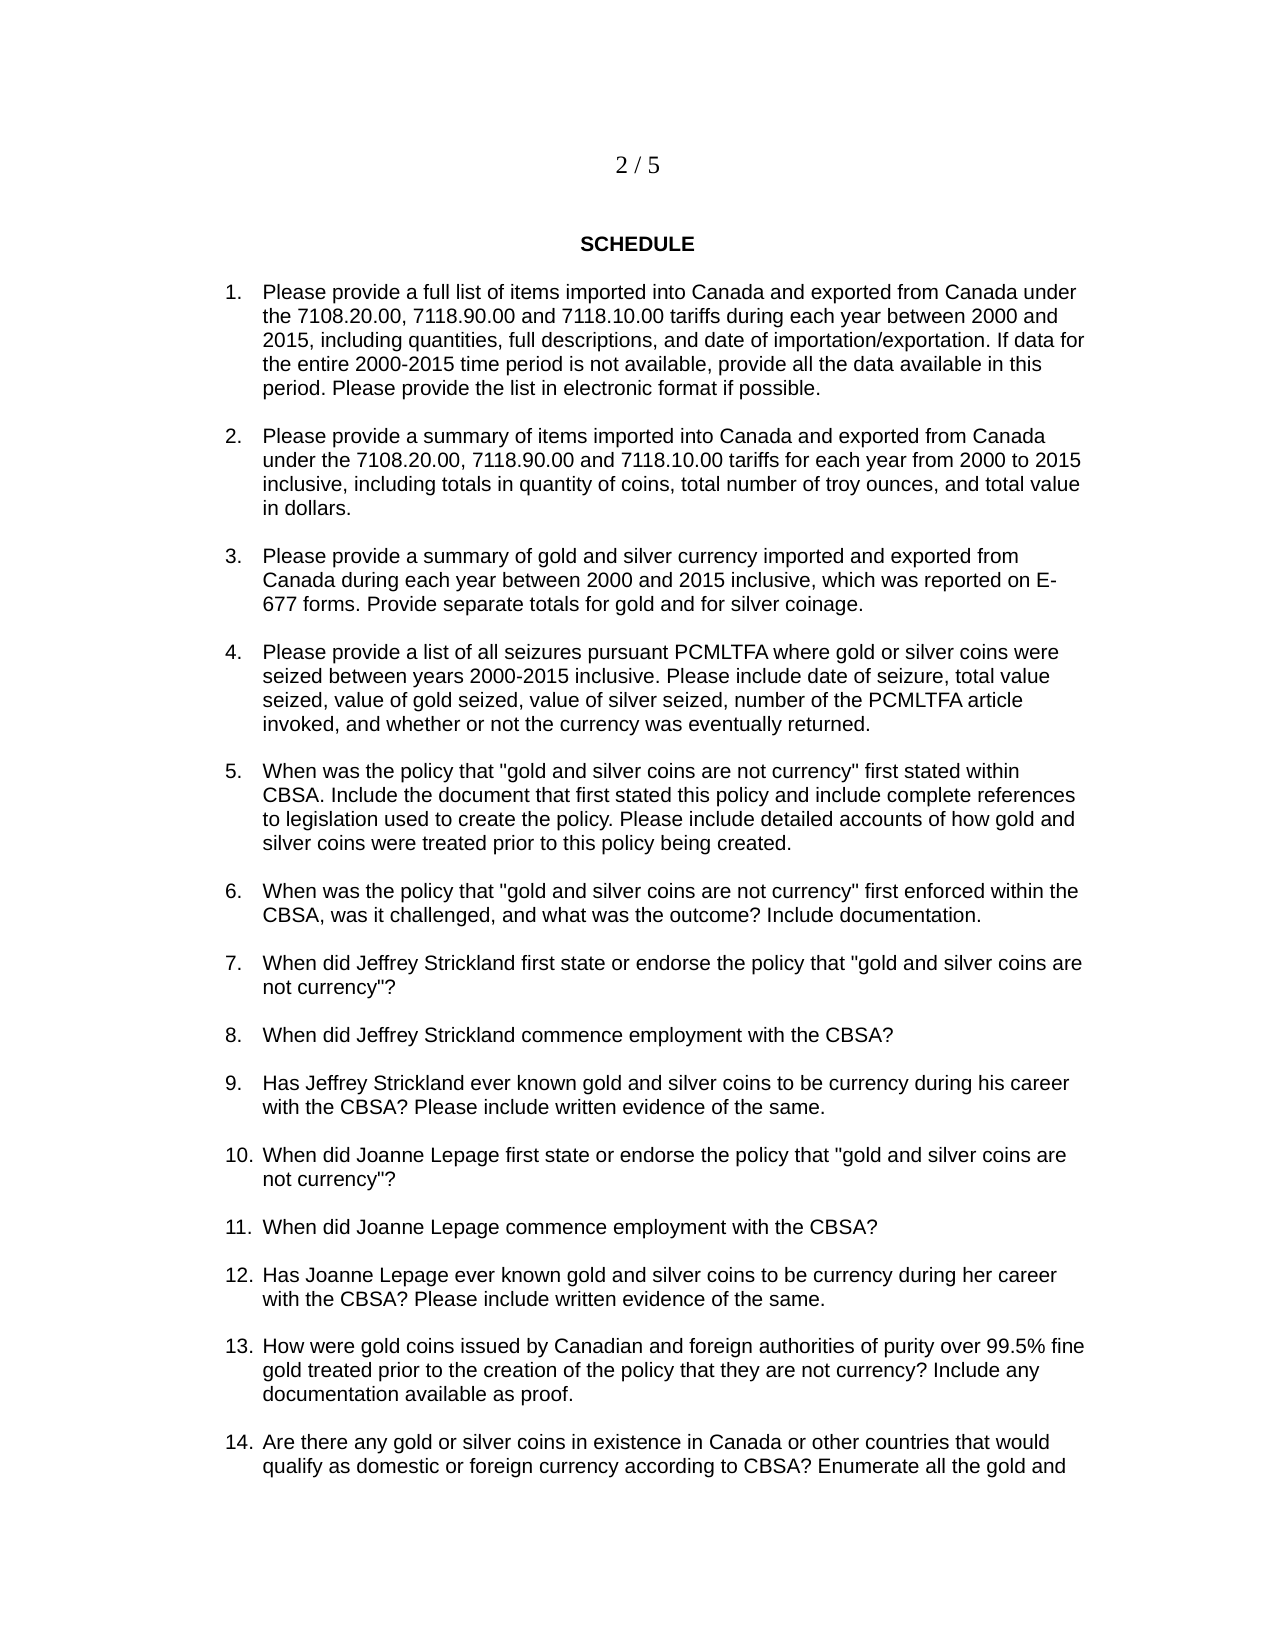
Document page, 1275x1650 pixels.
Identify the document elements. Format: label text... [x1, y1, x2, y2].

list Please provide a summary of items imported into Canada and exported from Canada under the 7108.20.00, 7118.90.00 and 7118.10.00 tariffs for each year from 2000 to 2015 inclusive, including totals in quantity of coins, total number of troy ounces, and total value in dollars. [225, 424, 1087, 520]
list Are there any gold or silver coins in existence in Canada or other countries that would qualify as domestic or foreign currency according to CBSA? Enumerate all the gold and [225, 1430, 1087, 1478]
list When did Jeffrey Strickland commence employment with the CBSA? [225, 1023, 1087, 1047]
list How were gold coins issued by Canadian and foreign authorities of purity over 99.5% fine gold treated prior to the creation of the policy that they are not currency? Include any documentation available as proof. [225, 1334, 1087, 1406]
list Has Joanne Lepage ever known gold and silver coins to be currency during her career with the CBSA? Please include written evidence of the same. [225, 1262, 1087, 1310]
list Please provide a full list of items imported into Canada and exported from Canada under the 7108.20.00, 7118.90.00 and 7118.10.00 tariffs during each year between 2000 and 2015, including quantities, full descriptions, and date of importation/exportation. If data for the entire 2000-2015 time period is not available, provide all the data available in this period. Please provide the list in electronic format if possible. [225, 280, 1087, 400]
list When did Jeffrey Strickland first state or endorse the policy that "gold and silver coins are not currency"? [225, 951, 1087, 999]
list When did Joanne Lepage commence employment with the CBSA? [225, 1214, 1087, 1238]
list Has Jeffrey Strickland ever known gold and silver coins to be currency during his career with the CBSA? Please include written evidence of the same. [225, 1071, 1087, 1119]
list When was the policy that "gold and silver coins are not currency" first stated within CBSA. Include the document that first stated this policy and include complete references to legislation used to create the policy. Please include detailed accounts of how gold and silver coins were treated prior to this policy being created. [225, 759, 1087, 855]
list When was the policy that "gold and silver coins are not currency" first enforced within the CBSA, was it challenged, and what was the outcome? Include documentation. [225, 879, 1087, 927]
list Please provide a list of all seizures pursuant PCMLTFA where gold or silver coins were seized between years 2000-2015 inclusive. Please include date of seizure, total value seized, value of gold seized, value of silver seized, number of the PCMLTFA article invoked, and whether or not the currency was eventually returned. [225, 639, 1087, 735]
list Please provide a summary of gold and silver currency imported and exported from Canada during each year between 2000 and 2015 inclusive, which was reported on E-677 forms. Provide separate totals for gold and for silver coinage. [225, 544, 1087, 616]
list When did Joanne Lepage first state or endorse the policy that "gold and silver coins are not currency"? [225, 1143, 1087, 1191]
text SCHEDULE [187, 232, 1087, 256]
